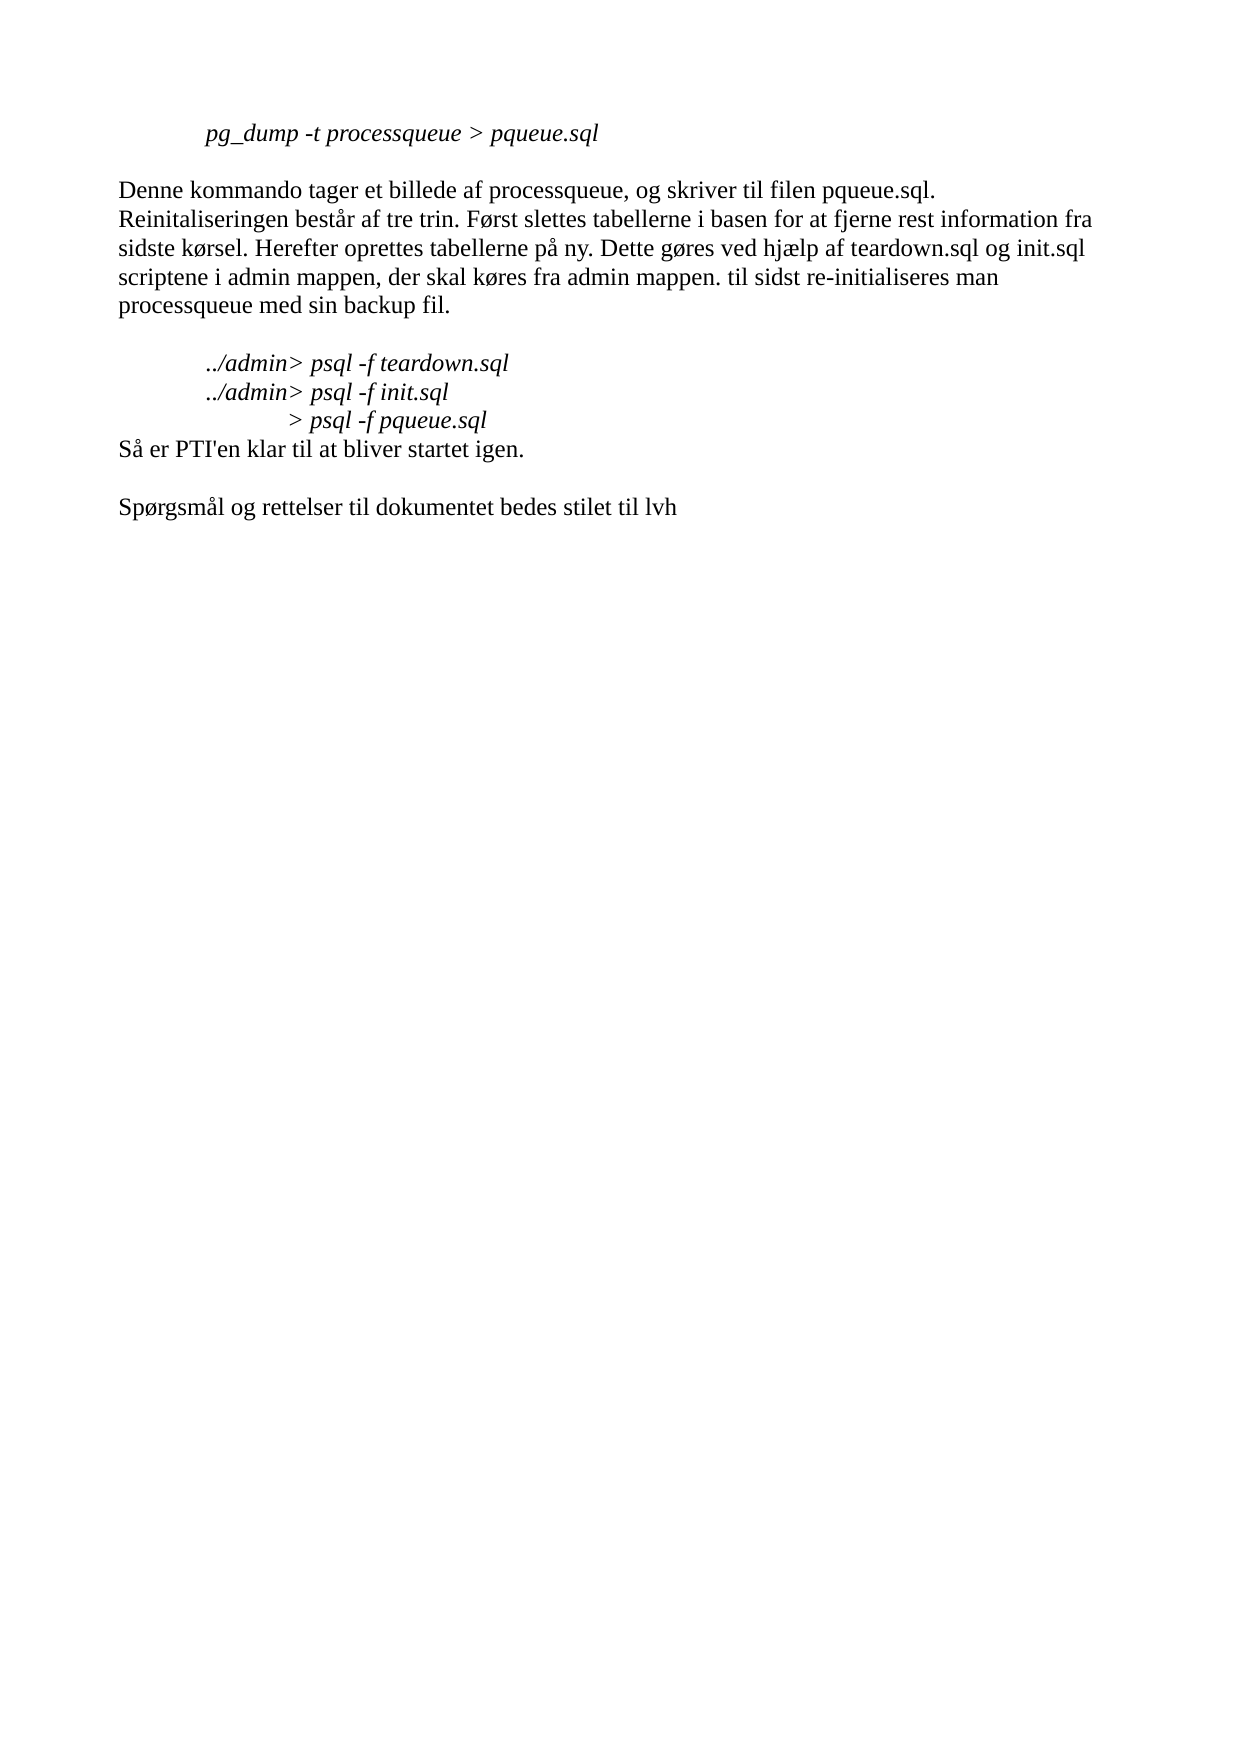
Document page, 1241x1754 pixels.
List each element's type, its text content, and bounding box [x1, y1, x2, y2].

list ../admin> psql -f init.sql [156, 377, 1122, 406]
text Denne kommando tager et billede af processqueue, og skriver til filen pqueue.sql. [118, 176, 1122, 204]
list ../admin> psql -f teardown.sql [156, 348, 1122, 377]
text Reinitaliseringen består af tre trin. Først slettes tabellerne i basen for at fjerne rest information fra sidste kørsel. Herefter oprettes tabellerne på ny. Dette gøres ved hjælp af teardown.sql og init.sql scriptene i admin mappen, der skal køres fra admin mappen. til sidst re-initialiseres man processqueue med sin backup fil. [118, 204, 1122, 319]
text pg_dump -t processqueue > pqueue.sql [118, 118, 1122, 147]
text Spørgsmål og rettelser til dokumentet bedes stilet til lvh [118, 492, 1122, 521]
text Så er PTI'en klar til at bliver startet igen. [118, 434, 1122, 463]
list > psql -f pqueue.sql [156, 406, 1122, 434]
